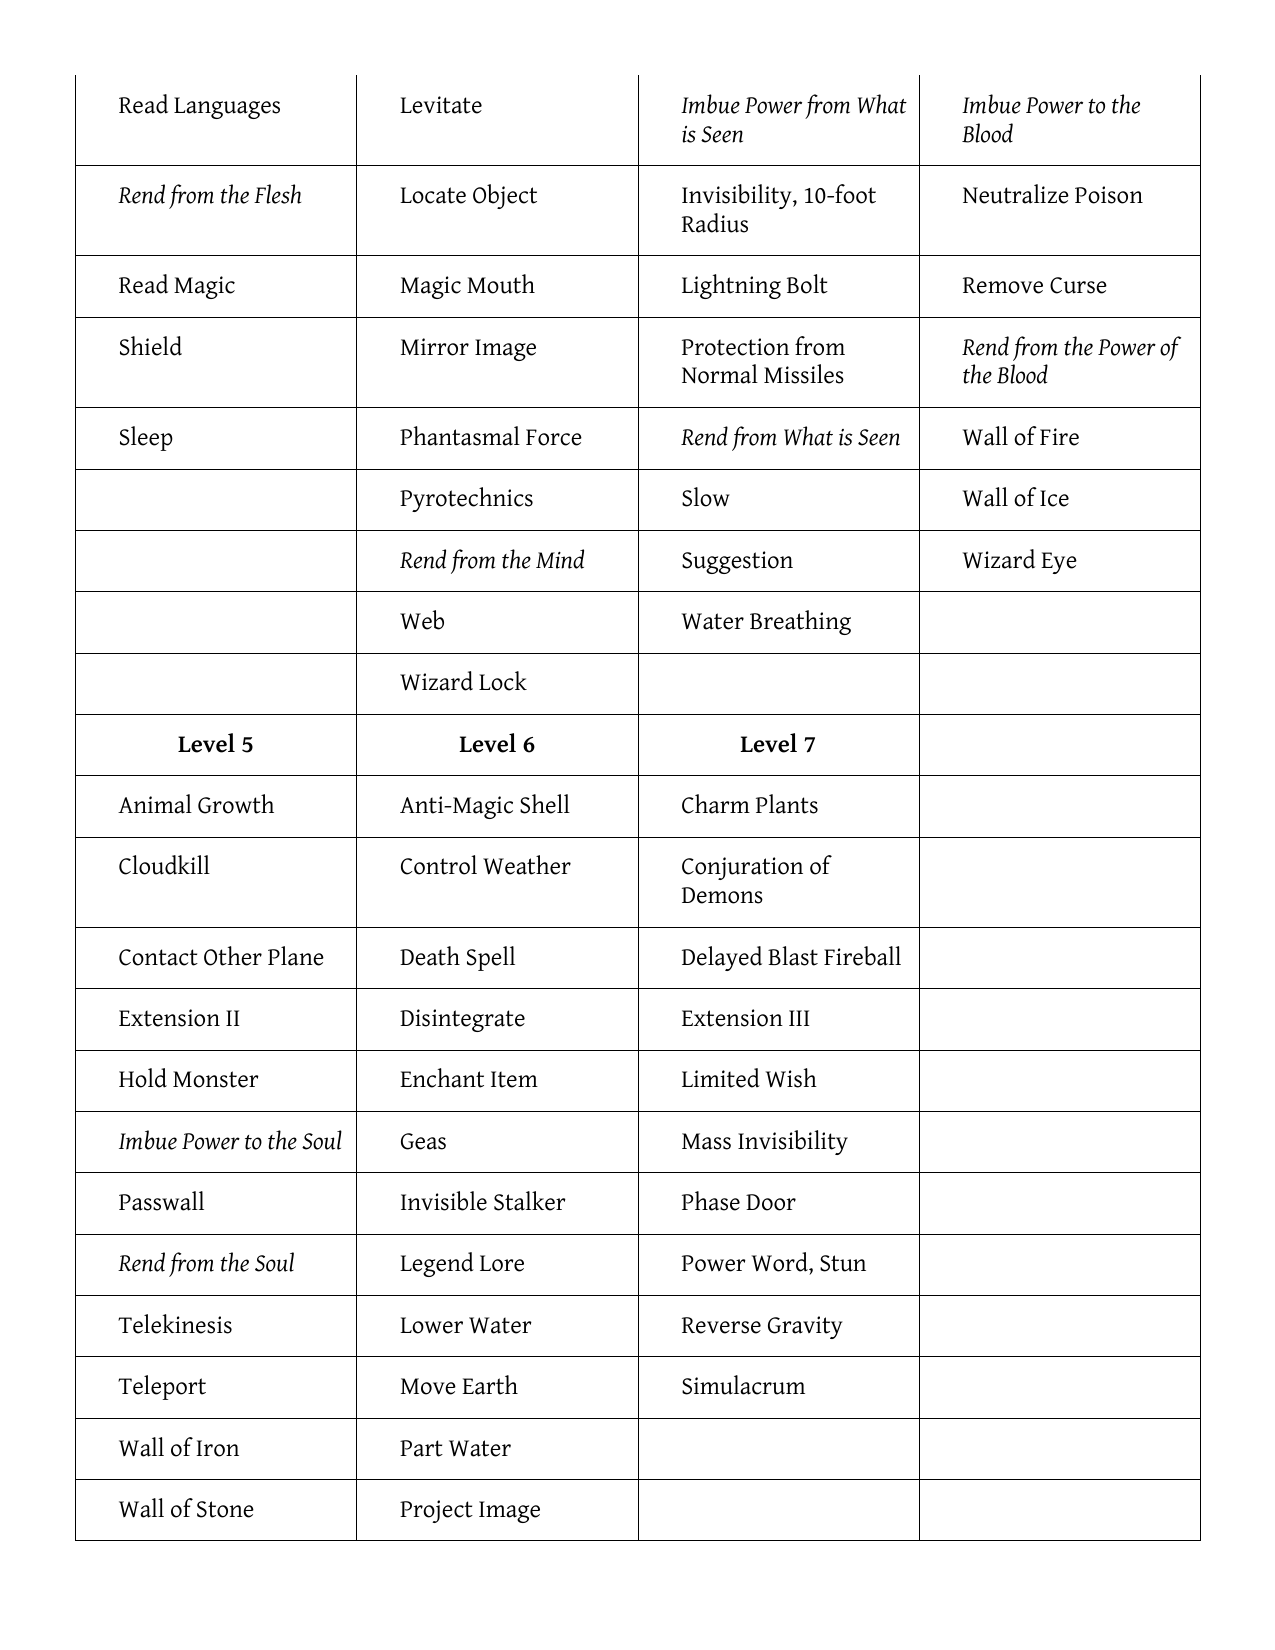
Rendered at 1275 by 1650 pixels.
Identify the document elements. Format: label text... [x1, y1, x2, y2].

table_cell Power Word, Stun [639, 1235, 919, 1295]
table_cell Anti-Magic Shell [357, 776, 638, 837]
table_cell [639, 654, 919, 714]
table_cell Conjuration of Demons [639, 838, 919, 927]
table_cell Level 7 [639, 715, 919, 775]
table_cell [920, 838, 1200, 927]
table_cell Lower Water [357, 1296, 638, 1356]
table_cell Extension II [76, 989, 356, 1050]
table_cell [76, 654, 356, 714]
table_cell Extension III [639, 989, 919, 1050]
table_cell Water Breathing [639, 592, 919, 653]
table_cell [639, 1480, 919, 1540]
table_cell Slow [639, 470, 919, 530]
table_cell Mass Invisibility [639, 1112, 919, 1172]
table_cell Geas [357, 1112, 638, 1172]
table_cell Shield [76, 318, 356, 407]
table_cell Death Spell [357, 928, 638, 988]
table_cell [76, 592, 356, 653]
table_cell Control Weather [357, 838, 638, 927]
table_cell Rend from the Soul [76, 1235, 356, 1295]
table_cell Imbue Power from What is Seen [639, 75, 919, 165]
table_cell [920, 1357, 1200, 1418]
table_cell Wall of Ice [920, 470, 1200, 530]
table_cell Rend from the Power of the Blood [920, 318, 1200, 407]
table_cell Wall of Iron [76, 1419, 356, 1479]
table_cell Protection from Normal Missiles [639, 318, 919, 407]
table_cell Level 5 [76, 715, 356, 775]
table_cell Animal Growth [76, 776, 356, 837]
table_cell Passwall [76, 1173, 356, 1234]
table_cell Wizard Eye [920, 531, 1200, 591]
table_cell [920, 928, 1200, 988]
table_cell [920, 989, 1200, 1050]
table_cell Enchant Item [357, 1051, 638, 1111]
table_cell Disintegrate [357, 989, 638, 1050]
table_cell Contact Other Plane [76, 928, 356, 988]
table_cell Pyrotechnics [357, 470, 638, 530]
table_cell Cloudkill [76, 838, 356, 927]
table_cell Part Water [357, 1419, 638, 1479]
table_cell Rend from the Flesh [76, 166, 356, 255]
table_cell Locate Object [357, 166, 638, 255]
table_cell Remove Curse [920, 256, 1200, 317]
table_cell Limited Wish [639, 1051, 919, 1111]
table_cell Hold Monster [76, 1051, 356, 1111]
table_cell [920, 1112, 1200, 1172]
table_cell Phantasmal Force [357, 408, 638, 469]
table_cell Lightning Bolt [639, 256, 919, 317]
table_cell Neutralize Poison [920, 166, 1200, 255]
table_cell Invisibility, 10-foot Radius [639, 166, 919, 255]
table_cell [920, 1419, 1200, 1479]
table_cell Level 6 [357, 715, 638, 775]
table_cell Read Languages [76, 75, 356, 165]
table_cell [920, 1235, 1200, 1295]
table_cell Legend Lore [357, 1235, 638, 1295]
table_cell Project Image [357, 1480, 638, 1540]
table_cell Rend from the Mind [357, 531, 638, 591]
table_cell Telekinesis [76, 1296, 356, 1356]
table_cell Phase Door [639, 1173, 919, 1234]
table_cell [920, 776, 1200, 837]
table_cell [920, 1480, 1200, 1540]
table_cell [920, 592, 1200, 653]
table_cell [920, 1051, 1200, 1111]
table_cell Simulacrum [639, 1357, 919, 1418]
table_cell Move Earth [357, 1357, 638, 1418]
table_cell Imbue Power to the Soul [76, 1112, 356, 1172]
table_cell [920, 1296, 1200, 1356]
table_cell Delayed Blast Fireball [639, 928, 919, 988]
table_cell Charm Plants [639, 776, 919, 837]
table_cell [76, 531, 356, 591]
table_cell Sleep [76, 408, 356, 469]
table_cell [920, 1173, 1200, 1234]
table_cell Read Magic [76, 256, 356, 317]
table_cell Wall of Fire [920, 408, 1200, 469]
table_cell Levitate [357, 75, 638, 165]
table_cell Teleport [76, 1357, 356, 1418]
table_cell Rend from What is Seen [639, 408, 919, 469]
table_cell Imbue Power to the Blood [920, 75, 1200, 165]
table_cell Suggestion [639, 531, 919, 591]
table_cell [920, 715, 1200, 775]
table_cell Mirror Image [357, 318, 638, 407]
table_cell Web [357, 592, 638, 653]
table_cell Reverse Gravity [639, 1296, 919, 1356]
table_cell [76, 470, 356, 530]
table_cell Wall of Stone [76, 1480, 356, 1540]
table_cell Invisible Stalker [357, 1173, 638, 1234]
table_cell [920, 654, 1200, 714]
table_cell Wizard Lock [357, 654, 638, 714]
table_cell Magic Mouth [357, 256, 638, 317]
table_cell [639, 1419, 919, 1479]
